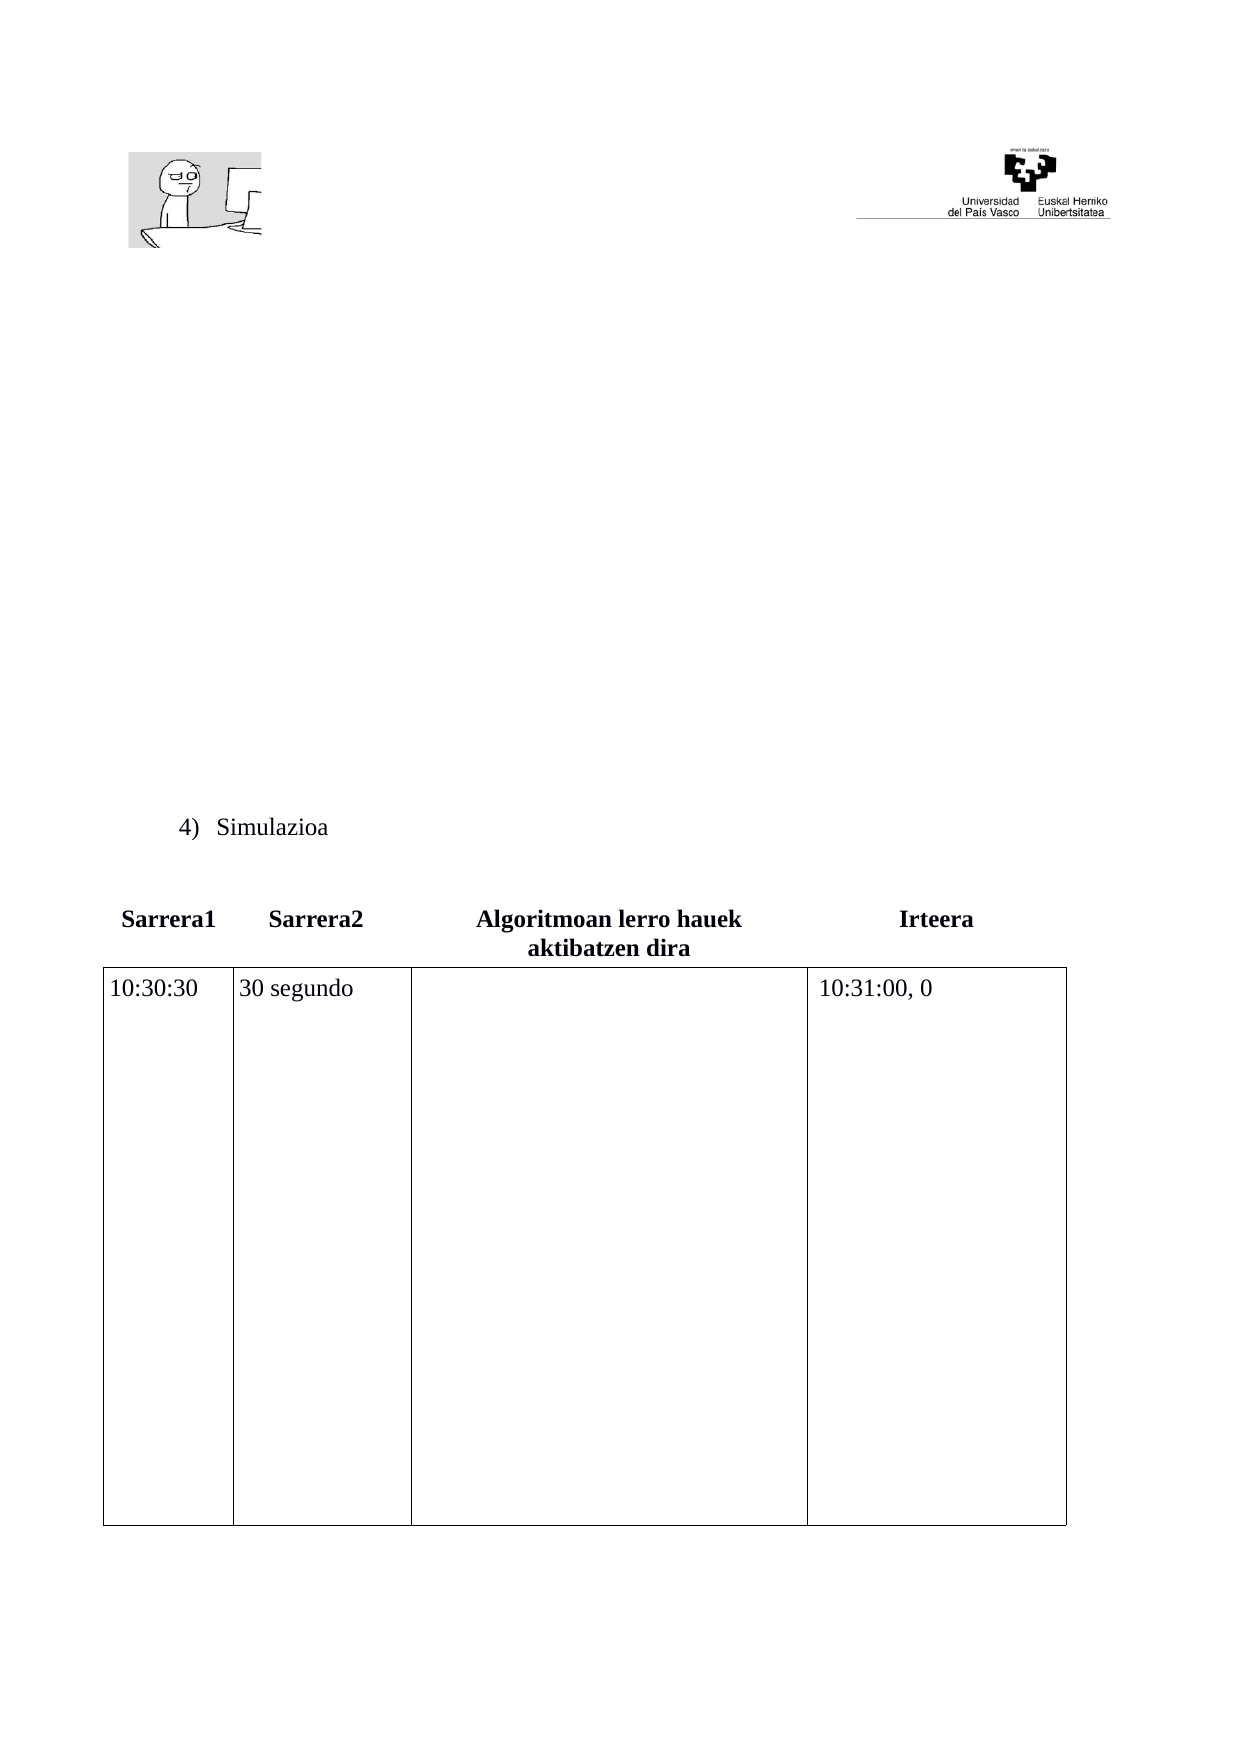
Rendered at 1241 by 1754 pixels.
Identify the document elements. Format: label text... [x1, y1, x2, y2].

table_cell 30 segundo [234, 968, 411, 1525]
table_header Sarrera1 [104, 898, 233, 967]
list Simulazioa [178, 812, 1137, 841]
table_cell [412, 968, 807, 1525]
table_cell 10:30:30 [104, 968, 233, 1525]
table_cell 10:31:00, 0 [808, 968, 1066, 1525]
picture [128, 152, 262, 248]
table_header Sarrera2 [233, 898, 411, 967]
table_header Algoritmoan lerro hauek aktibatzen dira [411, 898, 807, 967]
table_header Irteera [807, 898, 1066, 967]
